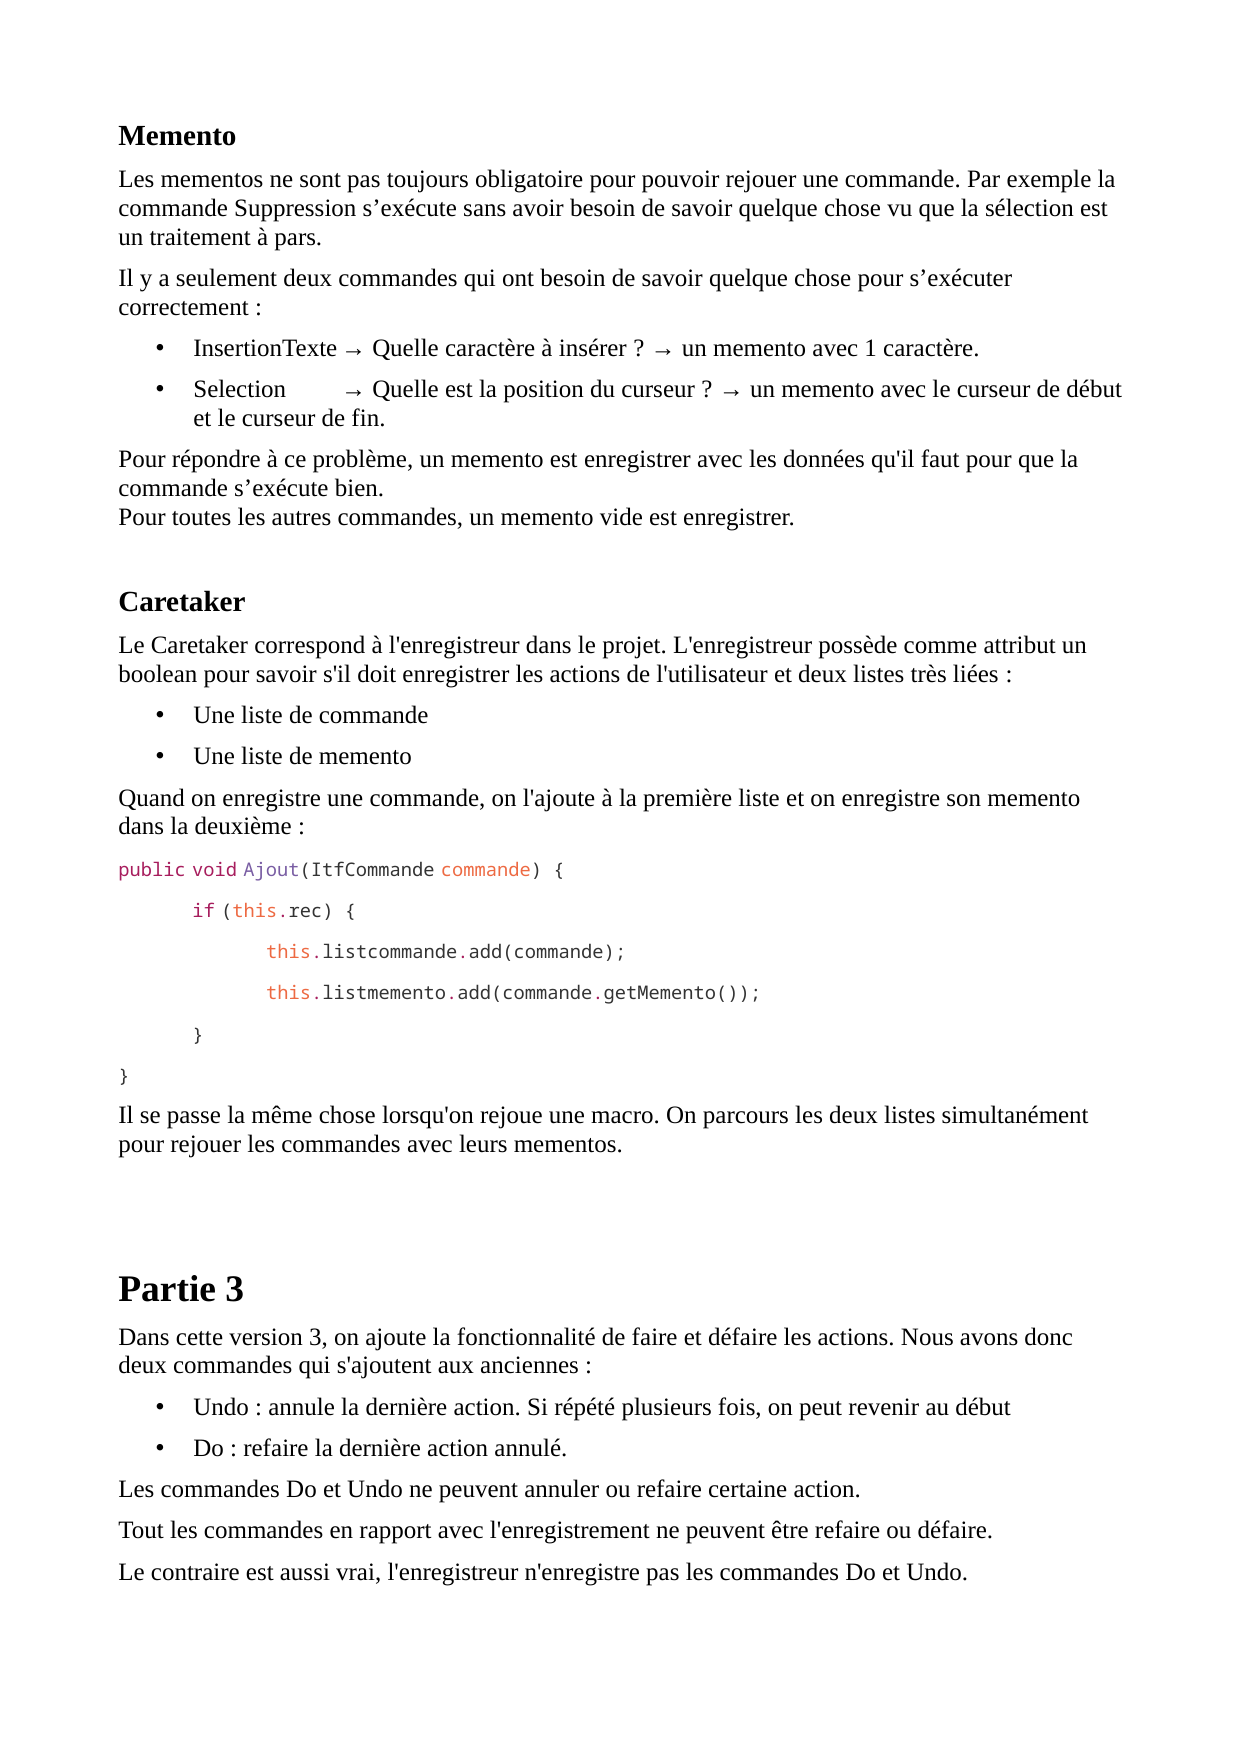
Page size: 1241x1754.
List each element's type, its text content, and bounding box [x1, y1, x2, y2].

text Tout les commandes en rapport avec l'enregistrement ne peuvent être refaire ou défaire. [118, 1516, 1122, 1544]
list Selection → Quelle est la position du curseur ? → un memento avec le curseur de début et le curseur de fin. [156, 374, 1122, 432]
text } [118, 1018, 1122, 1046]
subtitle Partie 3 [118, 1266, 1122, 1309]
list Une liste de memento [156, 741, 1122, 770]
text Dans cette version 3, on ajoute la fonctionnalité de faire et défaire les actions. Nous avons donc deux commandes qui s'ajoutent aux anciennes : [118, 1322, 1122, 1379]
text this.listmemento.add(commande.getMemento()); [118, 976, 1122, 1005]
text Les mementos ne sont pas toujours obligatoire pour pouvoir rejouer une commande. Par exemple la commande Suppression s’exécute sans avoir besoin de savoir quelque chose vu que la sélection est un traitement à pars. [118, 164, 1122, 250]
text Le Caretaker correspond à l'enregistreur dans le projet. L'enregistreur possède comme attribut un boolean pour savoir s'il doit enregistrer les actions de l'utilisateur et deux listes très liées : [118, 630, 1122, 688]
text Quand on enregistre une commande, on l'ajoute à la première liste et on enregistre son memento dans la deuxième : [118, 783, 1122, 840]
list InsertionTexte → Quelle caractère à insérer ? → un memento avec 1 caractère. [156, 333, 1122, 362]
text Les commandes Do et Undo ne peuvent annuler ou refaire certaine action. [118, 1474, 1122, 1503]
text public void Ajout(ItfCommande commande) { [118, 853, 1122, 881]
text Il y a seulement deux commandes qui ont besoin de savoir quelque chose pour s’exécuter correctement : [118, 263, 1122, 320]
list Une liste de commande [156, 700, 1122, 729]
subtitle Caretaker [118, 584, 1122, 618]
list Undo : annule la dernière action. Si répété plusieurs fois, on peut revenir au début [156, 1392, 1122, 1421]
text Pour toutes les autres commandes, un memento vide est enregistrer. [118, 502, 1122, 530]
list Do : refaire la dernière action annulé. [156, 1433, 1122, 1462]
text if (this.rec) { [118, 894, 1122, 923]
text this.listcommande.add(commande); [118, 935, 1122, 964]
subtitle Memento [118, 118, 1122, 152]
text } [118, 1059, 1122, 1088]
text Le contraire est aussi vrai, l'enregistreur n'enregistre pas les commandes Do et Undo. [118, 1557, 1122, 1586]
text Il se passe la même chose lorsqu'on rejoue une macro. On parcours les deux listes simultanément pour rejouer les commandes avec leurs mementos. [118, 1100, 1122, 1158]
text Pour répondre à ce problème, un memento est enregistrer avec les données qu'il faut pour que la commande s’exécute bien. [118, 444, 1122, 502]
